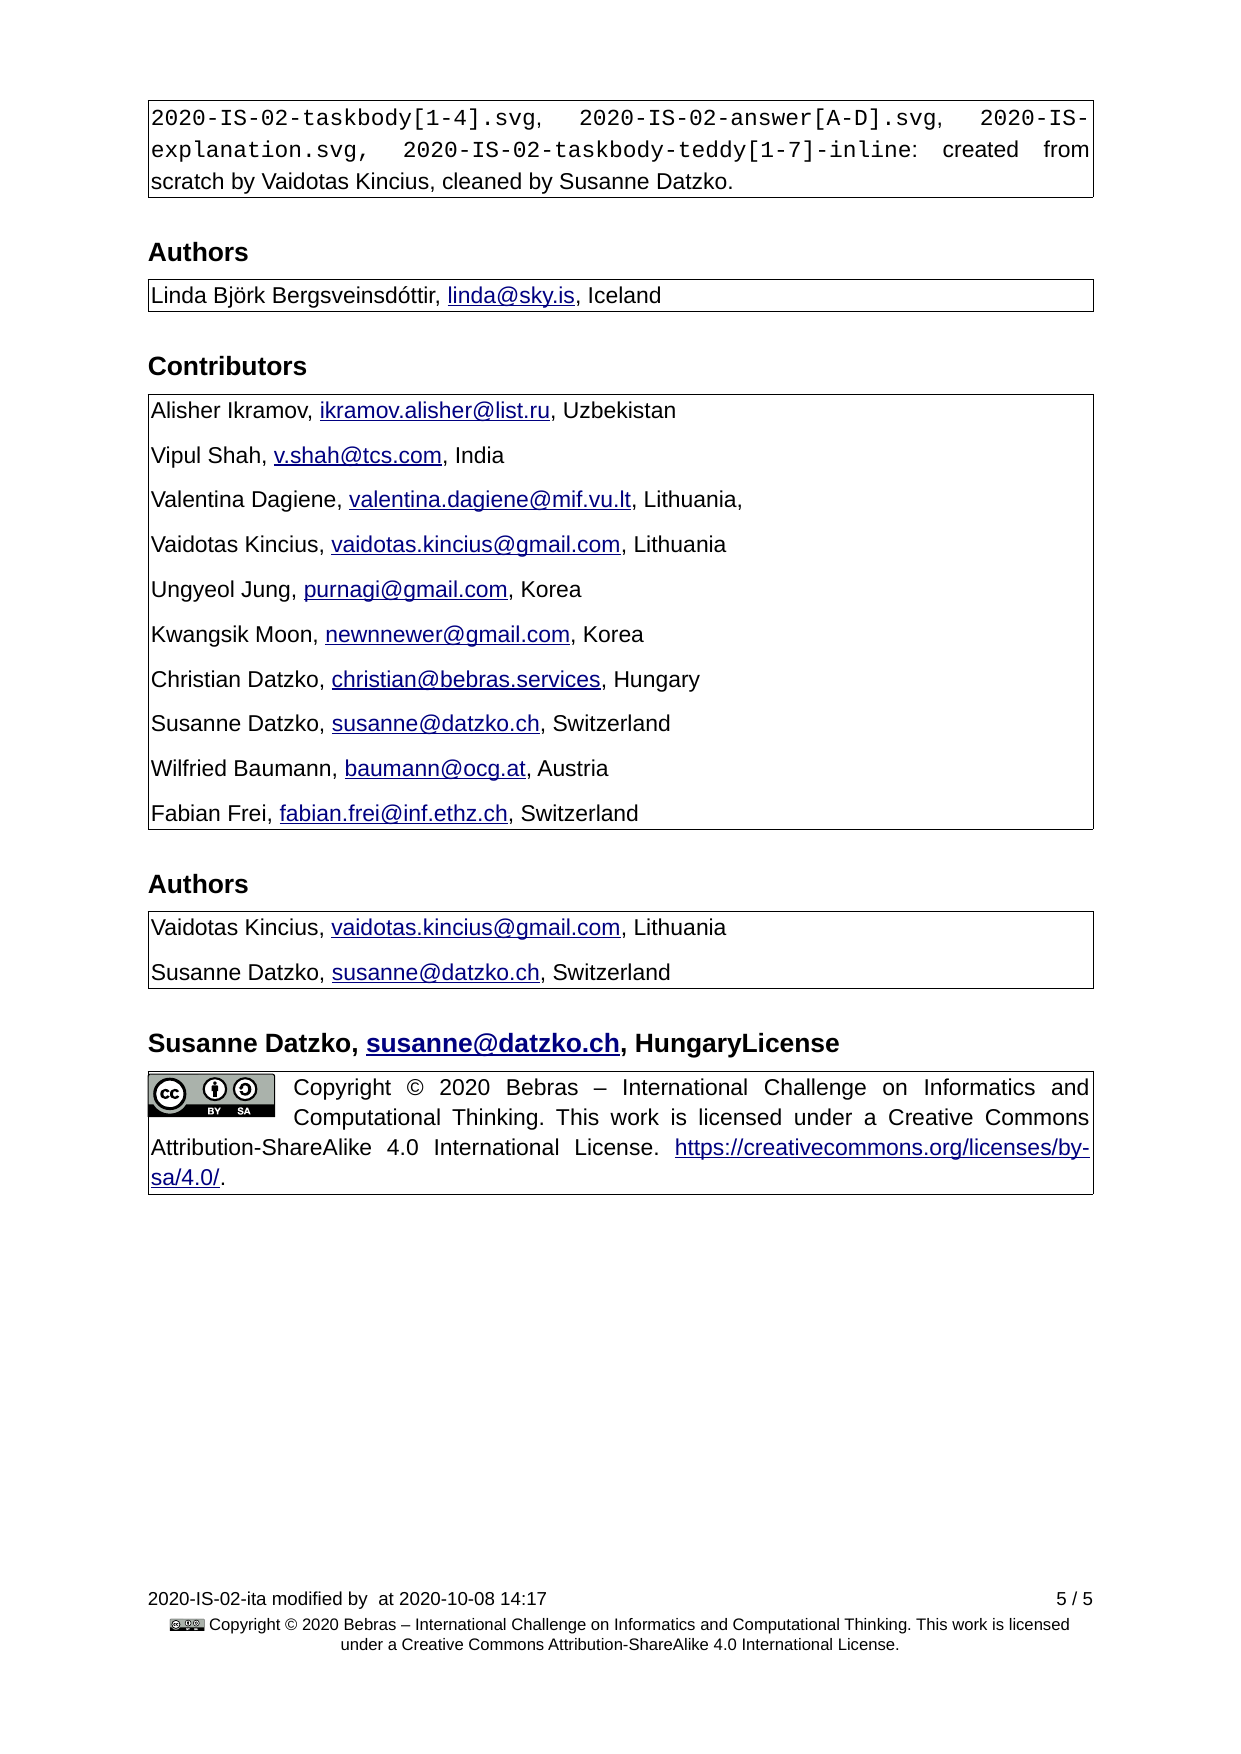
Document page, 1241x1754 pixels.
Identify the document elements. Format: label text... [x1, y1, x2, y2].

text Fabian Frei, fabian.frei@inf.ethz.ch, Switzerland [149, 797, 1093, 829]
text Vaidotas Kincius, vaidotas.kincius@gmail.com, Lithuania [149, 912, 1093, 941]
text 2020-IS-02-taskbody[1-4].svg, 2020-IS-02-answer[A-D].svg, 2020-IS-explanation.svg, 2020-IS-02-taskbody-teddy[1-7]-inline: created from scratch by Vaidotas Kincius, cleaned by Susanne Datzko. [149, 101, 1093, 197]
text Susanne Datzko, susanne@datzko.ch, Switzerland [149, 707, 1093, 737]
text Valentina Dagiene, valentina.dagiene@mif.vu.lt, Lithuania, [149, 483, 1093, 513]
text Vipul Shah, v.shah@tcs.com, India [149, 438, 1093, 468]
text Wilfried Baumann, baumann@ocg.at, Austria [149, 752, 1093, 781]
text Christian Datzko, christian@bebras.services, Hungary [149, 662, 1093, 692]
text Vaidotas Kincius, vaidotas.kincius@gmail.com, Lithuania [149, 528, 1093, 557]
text Alisher Ikramov, ikramov.alisher@list.ru, Uzbekistan [149, 395, 1093, 423]
text Linda Björk Bergsveinsdóttir, linda@sky.is, Iceland [149, 280, 1093, 311]
text Susanne Datzko, susanne@datzko.ch, Switzerland [149, 956, 1093, 988]
subtitle Authors [148, 236, 1093, 267]
text Ungyeol Jung, purnagi@gmail.com, Korea [149, 573, 1093, 602]
subtitle Authors [148, 868, 1093, 899]
subtitle Susanne Datzko, susanne@datzko.ch, HungaryLicense [148, 1028, 1093, 1058]
text Kwangsik Moon, newnnewer@gmail.com, Korea [149, 618, 1093, 647]
text Copyright © 2020 Bebras – International Challenge on Informatics and Computational Thinking. This work is licensed under a Creative Commons Attribution-ShareAlike 4.0 International License. https://creativecommons.org/licenses/by-sa/4.0/. [149, 1072, 1093, 1194]
subtitle Contributors [148, 351, 1093, 381]
